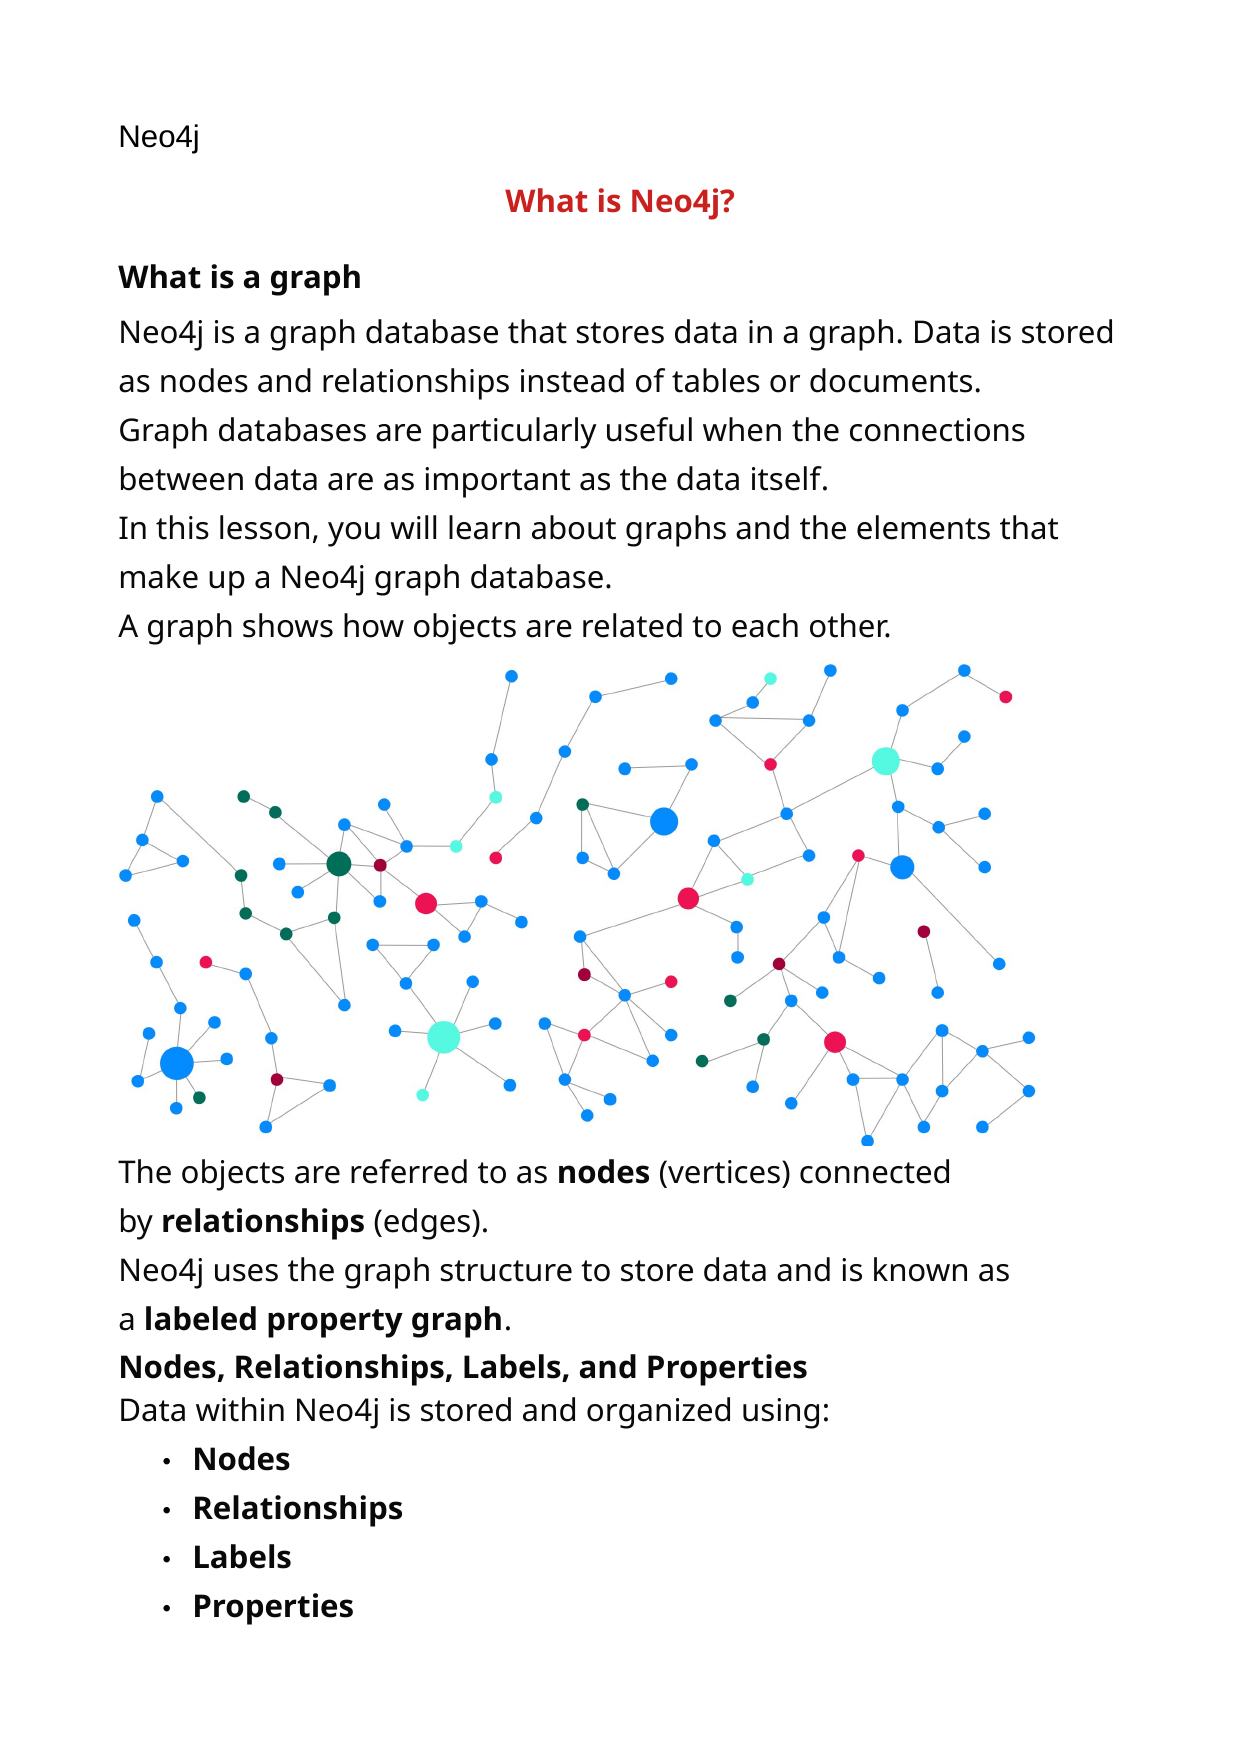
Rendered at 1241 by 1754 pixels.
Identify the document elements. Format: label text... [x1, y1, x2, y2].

text In this lesson, you will learn about graphs and the elements that make up a Neo4j graph database. [118, 506, 1122, 597]
picture [118, 652, 1038, 1146]
text Neo4j uses the graph structure to store data and is known as a labeled property graph. [118, 1247, 1122, 1339]
text The objects are referred to as nodes (vertices) connected by relationships (edges). [118, 1149, 1122, 1241]
text Neo4j [118, 118, 1122, 154]
subtitle What is Neo4j? [118, 179, 1122, 222]
text Neo4j is a graph database that stores data in a graph. Data is stored as nodes and relationships instead of tables or documents. [118, 310, 1122, 402]
subtitle Nodes, Relationships, Labels, and Properties [118, 1345, 1122, 1388]
text A graph shows how objects are related to each other. [118, 604, 1122, 1145]
list Labels [162, 1535, 1122, 1577]
list Relationships [162, 1486, 1122, 1528]
list Properties [162, 1584, 1122, 1626]
text Data within Neo4j is stored and organized using: [118, 1388, 1122, 1431]
text Graph databases are particularly useful when the connections between data are as important as the data itself. [118, 408, 1122, 499]
subtitle What is a graph [118, 255, 1122, 298]
list Nodes [162, 1437, 1122, 1479]
